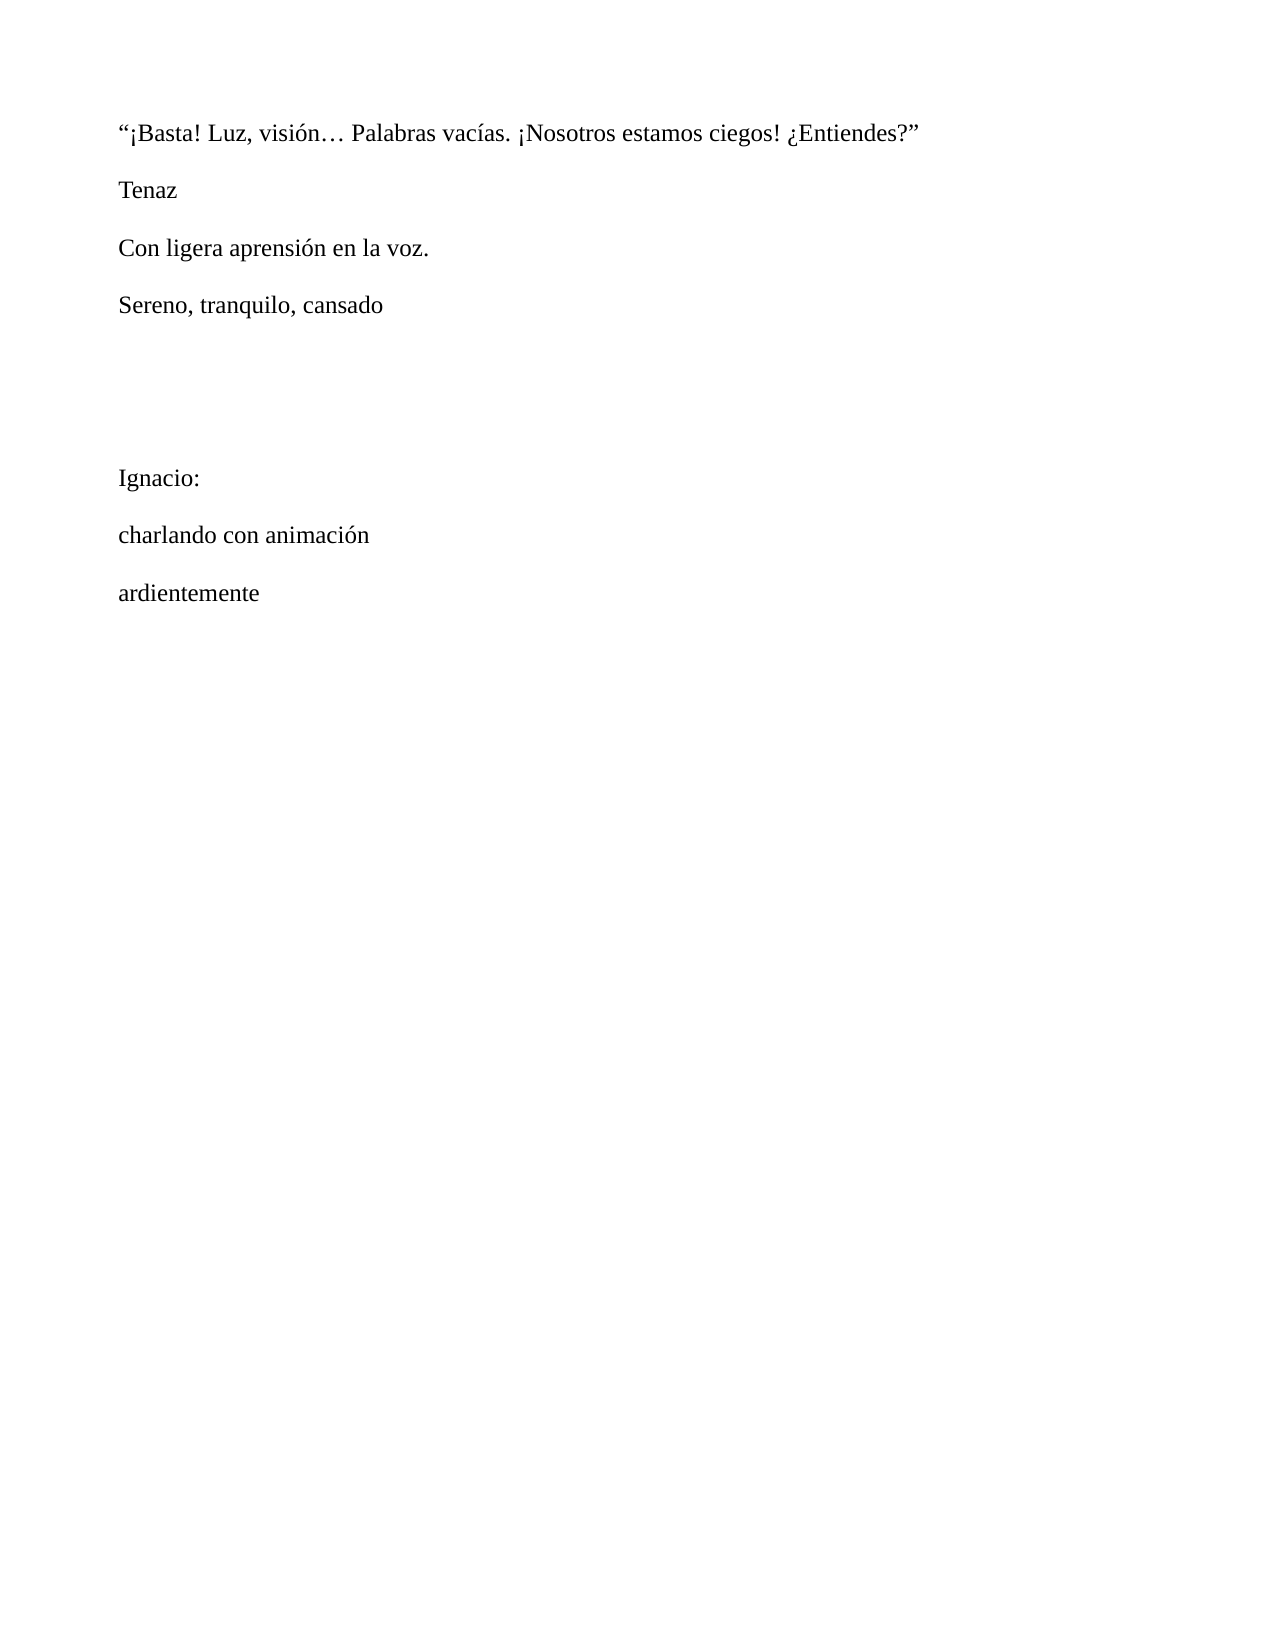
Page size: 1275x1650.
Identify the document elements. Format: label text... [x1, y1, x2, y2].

text “¡Basta! Luz, visión… Palabras vacías. ¡Nosotros estamos ciegos! ¿Entiendes?” [118, 118, 1157, 147]
text charlando con animación [118, 521, 1157, 549]
text Sereno, tranquilo, cansado [118, 291, 1157, 319]
text Tenaz [118, 176, 1157, 204]
text ardientemente [118, 578, 1157, 607]
text Ignacio: [118, 463, 1157, 492]
text Con ligera aprensión en la voz. [118, 233, 1157, 262]
